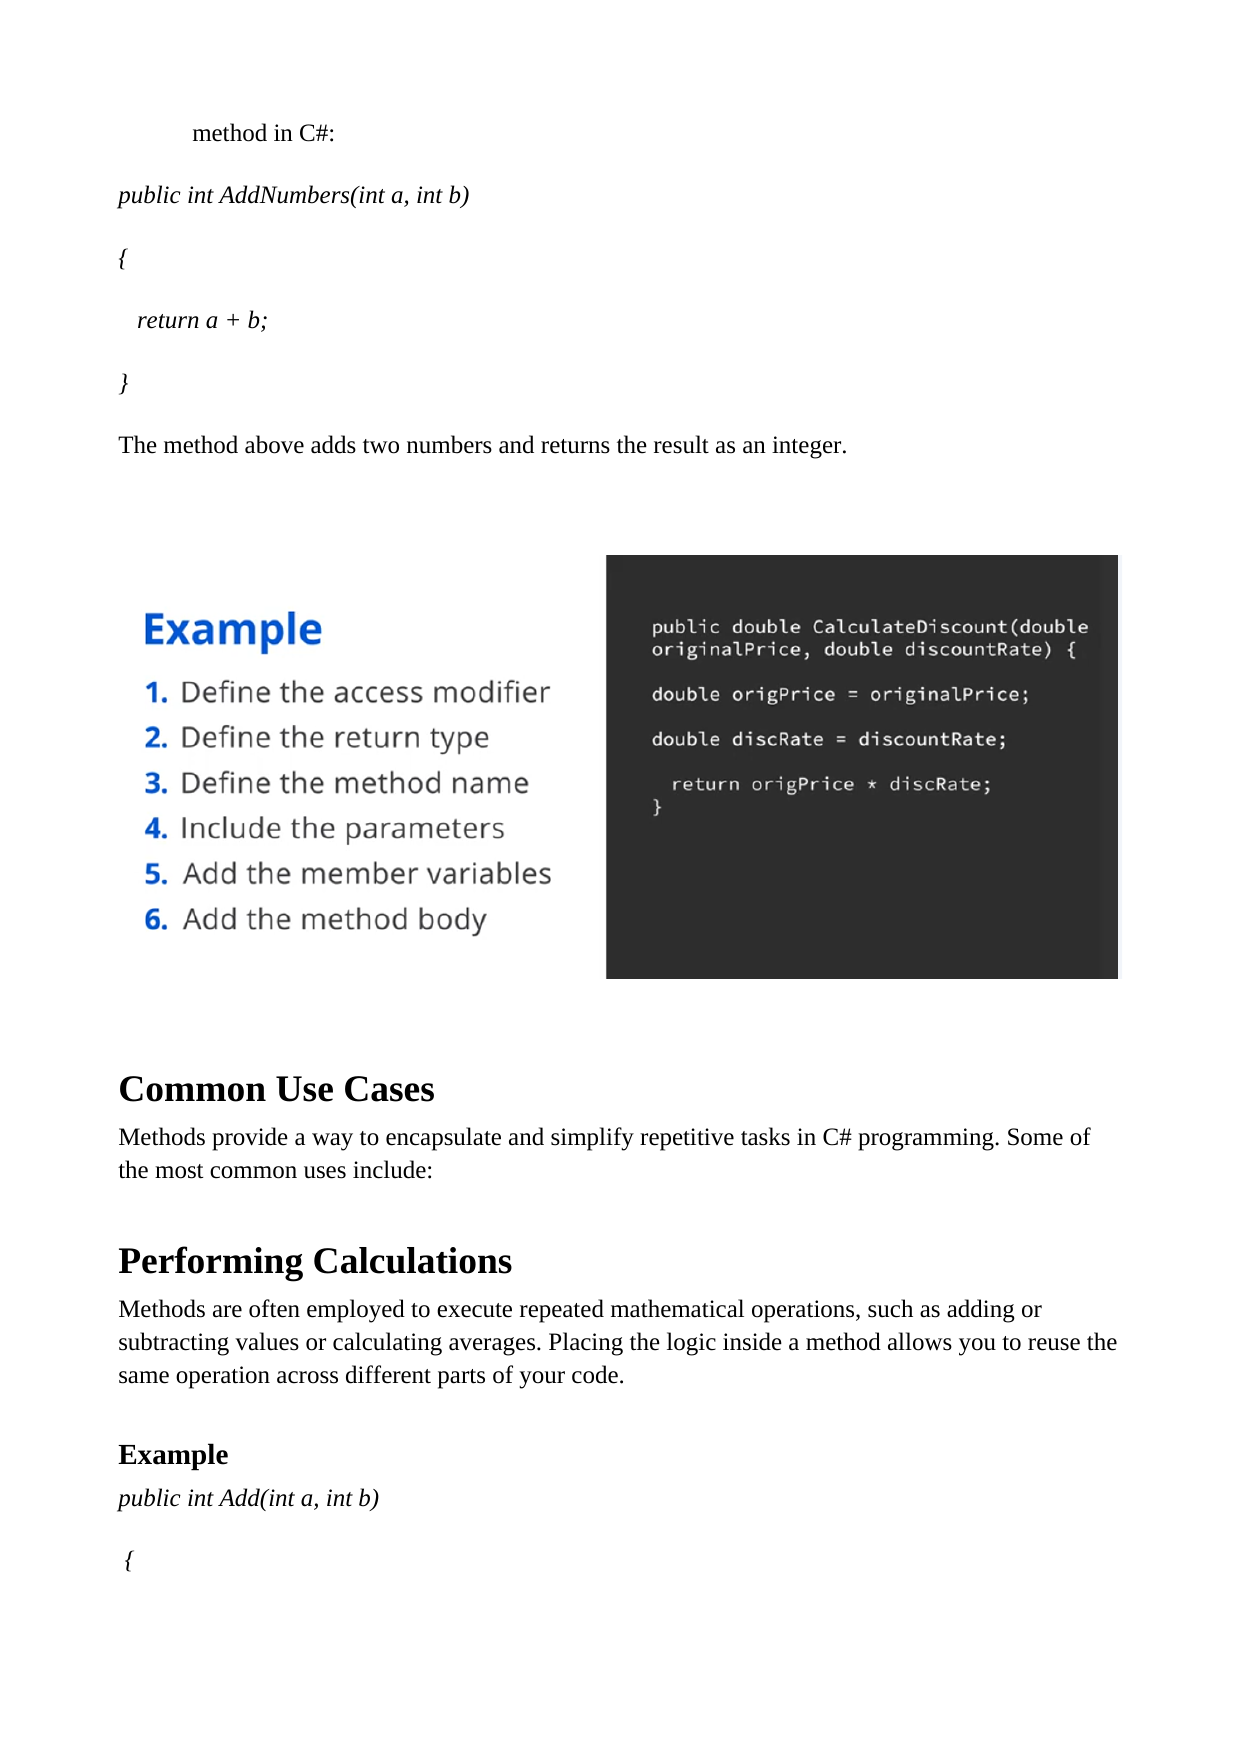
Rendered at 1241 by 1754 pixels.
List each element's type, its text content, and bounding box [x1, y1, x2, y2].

text return a + b; [118, 306, 1122, 334]
text Methods are often employed to execute repeated mathematical operations, such as adding or subtracting values or calculating averages. Placing the logic inside a method allows you to reuse the same operation across different parts of your code. [118, 1294, 1122, 1388]
text public int Add(int a, int b) [118, 1483, 1122, 1512]
subtitle Example [118, 1437, 1122, 1470]
text { [118, 1545, 1122, 1574]
subtitle Performing Calculations [118, 1238, 1122, 1281]
text Methods provide a way to encapsulate and simplify repetitive tasks in C# programming. Some of the most common uses include: [118, 1122, 1122, 1183]
text } [118, 368, 1122, 397]
text public int AddNumbers(int a, int b) [118, 181, 1122, 209]
text The method above adds two numbers and returns the result as an integer. [118, 431, 1122, 459]
picture [118, 555, 1123, 979]
text { [118, 243, 1122, 272]
subtitle Common Use Cases [118, 1066, 1122, 1109]
list method in C#: [162, 118, 1122, 147]
